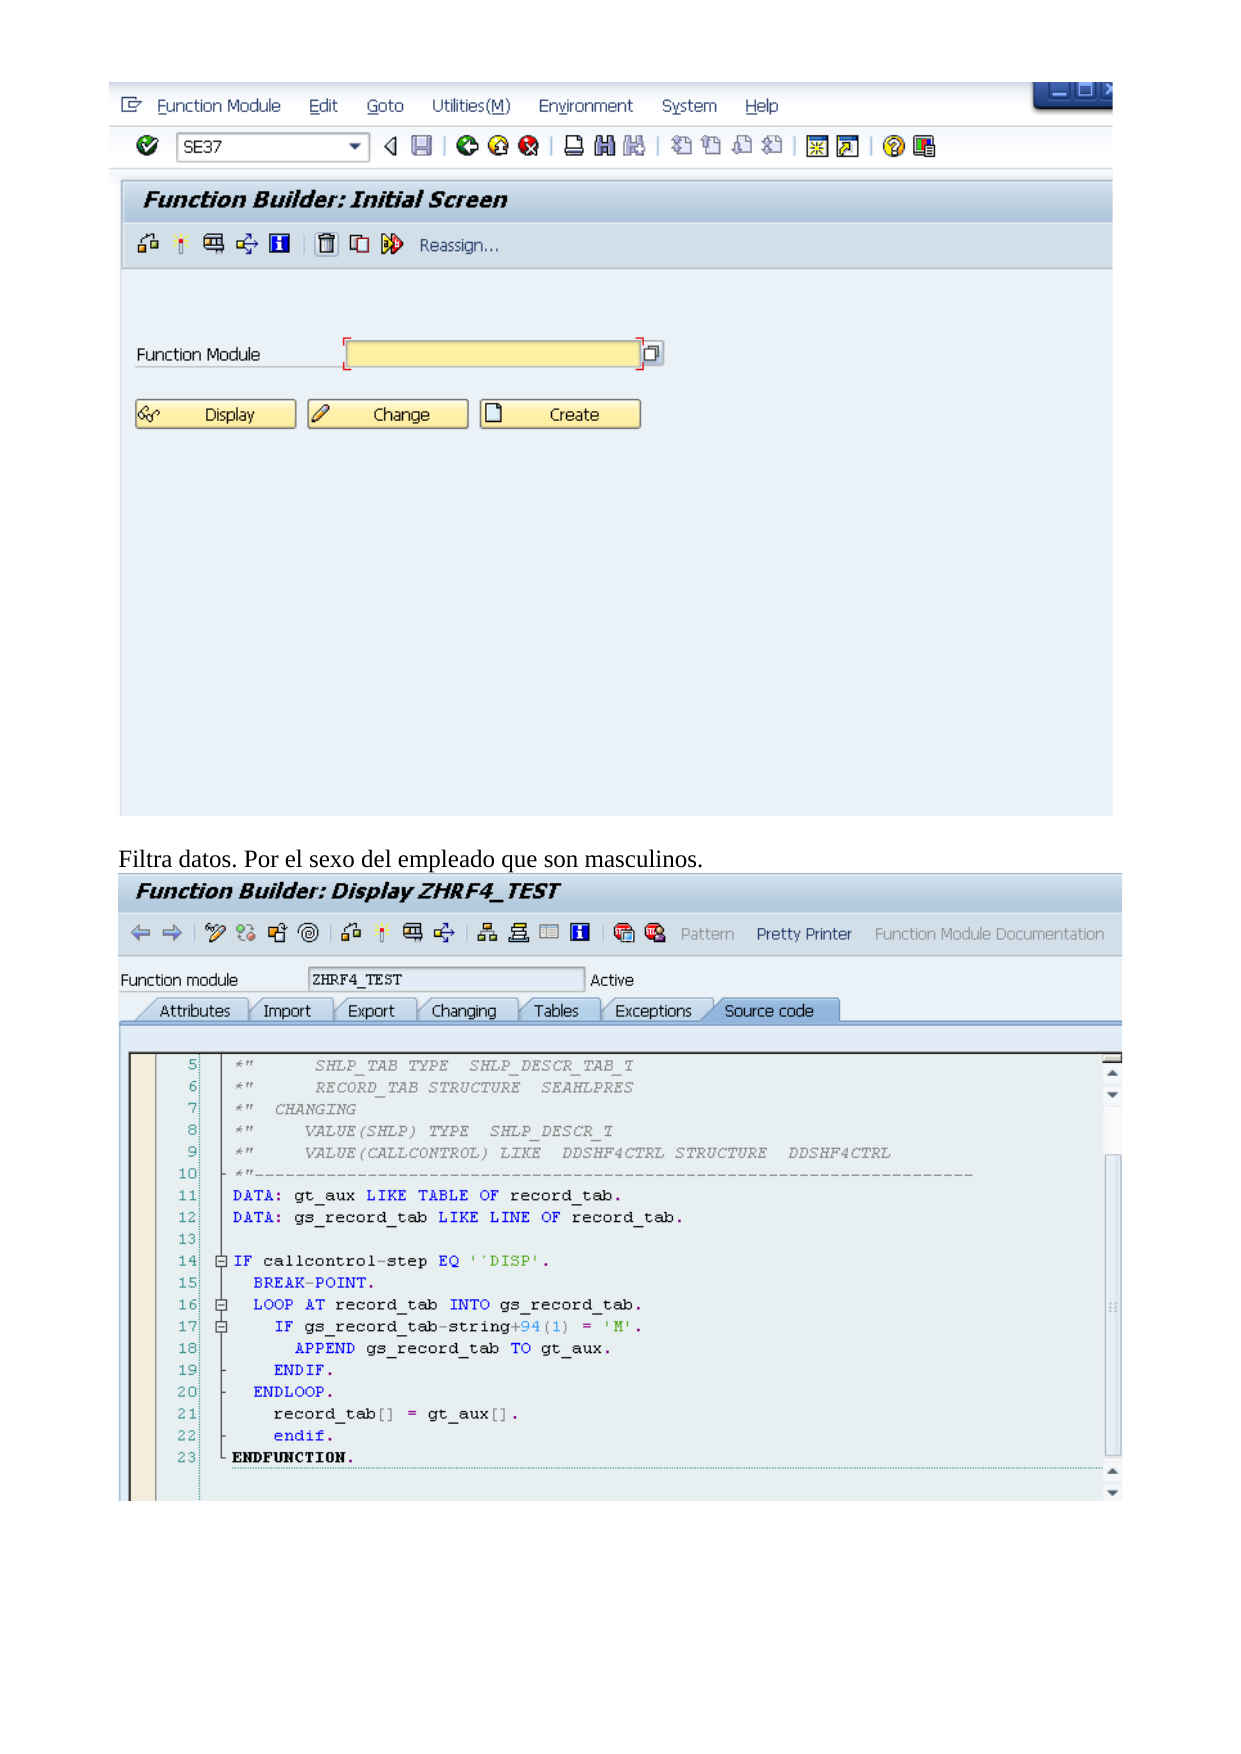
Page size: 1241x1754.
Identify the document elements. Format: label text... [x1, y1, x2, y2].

text Filtra datos. Por el sexo del empleado que son masculinos. [118, 844, 1122, 873]
picture [118, 873, 1123, 1501]
picture [108, 82, 1113, 816]
